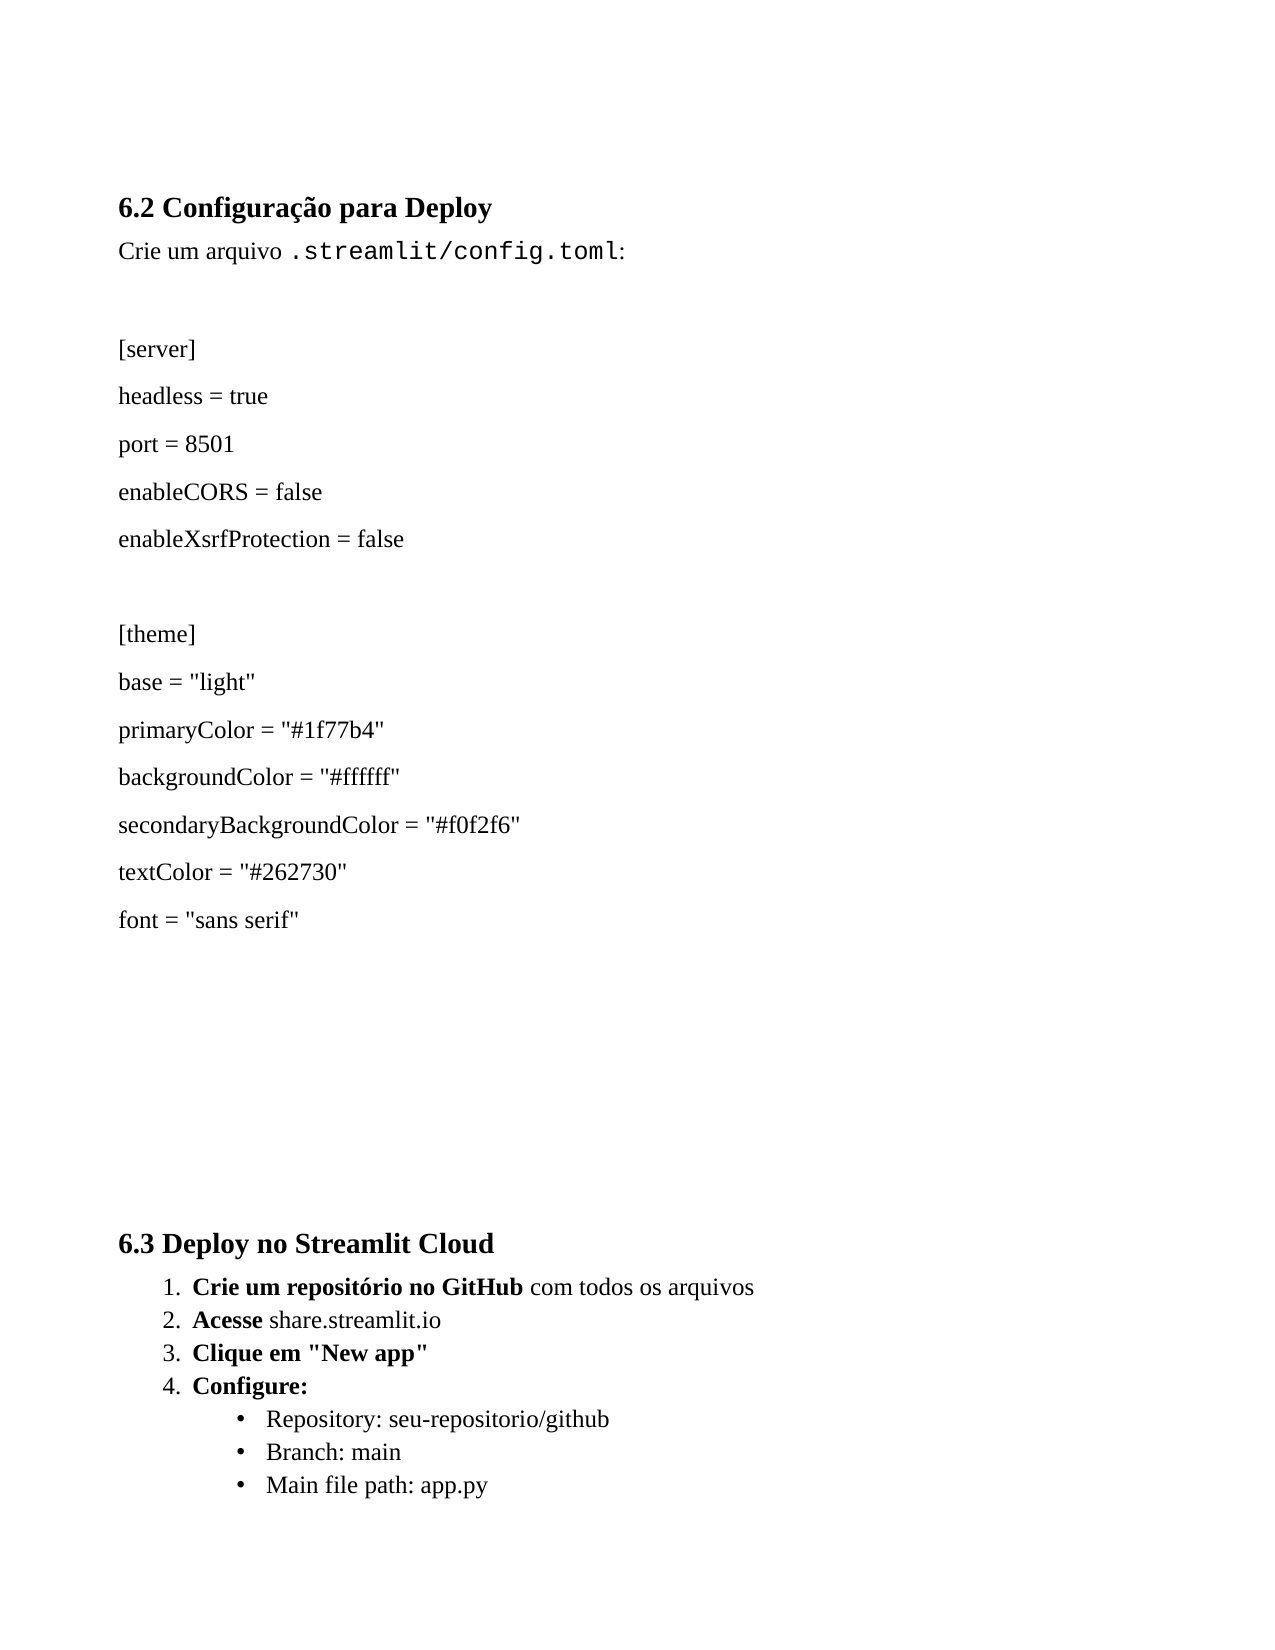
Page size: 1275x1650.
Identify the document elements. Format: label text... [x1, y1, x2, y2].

text base = "light" [118, 667, 1157, 696]
subtitle 6.3 Deploy no Streamlit Cloud [118, 1226, 1157, 1259]
list Configure: [162, 1371, 1157, 1400]
list Main file path: app.py [236, 1470, 1157, 1499]
text primaryColor = "#1f77b4" [118, 715, 1157, 743]
text Crie um arquivo .streamlit/config.toml: [118, 236, 1157, 267]
text headless = true [118, 381, 1157, 410]
text enableXsrfProtection = false [118, 524, 1157, 553]
text [server] [118, 334, 1157, 363]
text font = "sans serif" [118, 905, 1157, 934]
list Repository: seu-repositorio/github [236, 1404, 1157, 1433]
text enableCORS = false [118, 477, 1157, 505]
text secondaryBackgroundColor = "#f0f2f6" [118, 810, 1157, 839]
subtitle 6.2 Configuração para Deploy [118, 190, 1157, 224]
text [theme] [118, 619, 1157, 648]
list Acesse share.streamlit.io [162, 1305, 1157, 1334]
text port = 8501 [118, 429, 1157, 458]
list Branch: main [236, 1437, 1157, 1466]
text textColor = "#262730" [118, 857, 1157, 886]
list Clique em "New app" [162, 1338, 1157, 1367]
list Crie um repositório no GitHub com todos os arquivos [162, 1272, 1157, 1301]
text backgroundColor = "#ffffff" [118, 762, 1157, 791]
